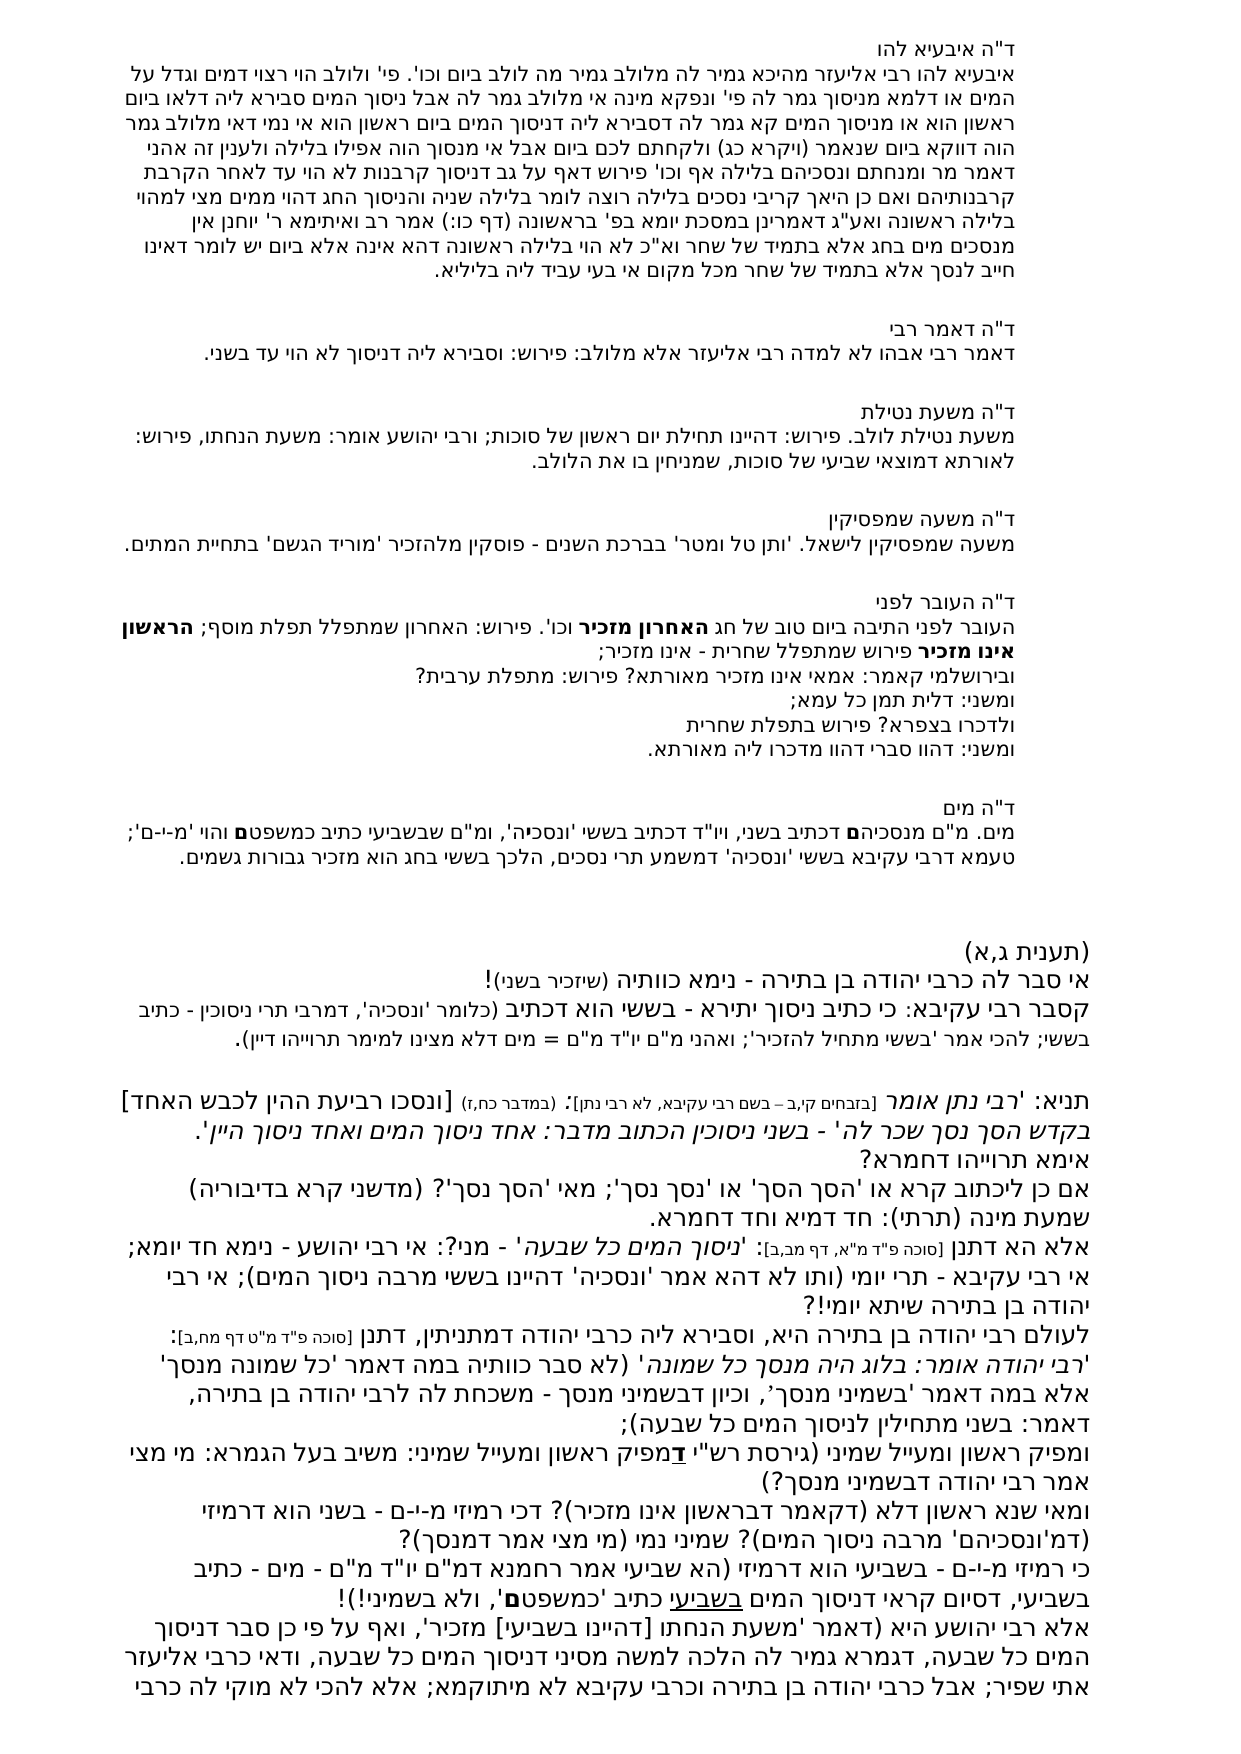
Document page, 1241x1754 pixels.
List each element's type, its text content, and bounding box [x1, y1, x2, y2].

text אלא הא דתנן [סוכה פ"ד מ"א, דף מב,ב]: 'ניסוך המים כל שבעה' - מני?: אי רבי יהושע - נימא חד יומא; אי רבי עקיבא - תרי יומי (ותו לא דהא אמר 'ונסכיה' דהיינו בששי מרבה ניסוך המים); אי רבי יהודה בן בתירה שיתא יומי!? [120, 1233, 1090, 1321]
text ד"ה מים [120, 796, 1015, 820]
text (תענית ג,א) [120, 937, 1090, 966]
text אלא רבי יהושע היא (דאמר 'משעת הנחתו [דהיינו בשביעי] מזכיר', ואף על פי כן סבר דניסוך המים כל שבעה, דגמרא גמיר לה הלכה למשה מסיני דניסוך המים כל שבעה, ודאי כרבי אליעזר אתי שפיר; אבל כרבי יהודה בן בתירה וכרבי עקיבא לא מיתוקמא; אלא להכי לא מוקי לה כרבי [120, 1613, 1090, 1701]
text משעת נטילת לולב. פירוש: דהיינו תחילת יום ראשון של סוכות; ורבי יהושע אומר: משעת הנחתו, פירוש: לאורתא דמוצאי שביעי של סוכות, שמניחין בו את הלולב. [120, 424, 1015, 473]
text ומאי שנא ראשון דלא (דקאמר דבראשון אינו מזכיר)? דכי רמיזי מ-י-ם - בשני הוא דרמיזי (דמ'ונסכיהם' מרבה ניסוך המים)? שמיני נמי (מי מצי אמר דמנסך)? [120, 1496, 1090, 1555]
text העובר לפני התיבה ביום טוב של חג האחרון מזכיר וכו'. פירוש: האחרון שמתפלל תפלת מוסף; הראשון אינו מזכיר פירוש שמתפלל שחרית - אינו מזכיר; [120, 614, 1015, 664]
text אם כן ליכתוב קרא או 'הסך הסך' או 'נסך נסך'; מאי 'הסך נסך'? (מדשני קרא בדיבוריה) שמעת מינה (תרתי): חד דמיא וחד דחמרא. [120, 1174, 1090, 1233]
text ד"ה משעה שמפסיקין [120, 507, 1015, 532]
text ד"ה משעת נטילת [120, 400, 1015, 424]
text אימא תרוייהו דחמרא? [120, 1145, 1090, 1174]
text ומשני: דהוו סברי דהוו מדכרו ליה מאורתא. [120, 737, 1015, 762]
text דאמר רבי אבהו לא למדה רבי אליעזר אלא מלולב: פירוש: וסבירא ליה דניסוך לא הוי עד בשני. [120, 341, 1015, 366]
text ומפיק ראשון ומעייל שמיני (גירסת רש"י דמפיק ראשון ומעייל שמיני: משיב בעל הגמרא: מי מצי אמר רבי יהודה דבשמיני מנסך?) [120, 1438, 1090, 1496]
text ד"ה איבעיא להו [120, 37, 1015, 62]
text אי סבר לה כרבי יהודה בן בתירה - נימא כוותיה (שיזכיר בשני)! [120, 966, 1090, 995]
text ובירושלמי קאמר: אמאי אינו מזכיר מאורתא? פירוש: מתפלת ערבית? [120, 664, 1015, 688]
text ד"ה העובר לפני [120, 590, 1015, 614]
text ולדכרו בצפרא? פירוש בתפלת שחרית [120, 713, 1015, 737]
text תניא: 'רבי נתן אומר [בזבחים קי,ב – בשם רבי עקיבא, לא רבי נתן]: (במדבר כח,ז) [ונסכו רביעת ההין לכבש האחד] בקדש הסך נסך שכר לה' - בשני ניסוכין הכתוב מדבר: אחד ניסוך המים ואחד ניסוך היין'. [120, 1087, 1090, 1145]
text ד"ה דאמר רבי [120, 317, 1015, 341]
text מים. מ"ם מנסכיהם דכתיב בשני, ויו"ד דכתיב בששי 'ונסכיה', ומ"ם שבשביעי כתיב כמשפטם והוי 'מ-י-ם'; טעמא דרבי עקיבא בששי 'ונסכיה' דמשמע תרי נסכים, הלכך בששי בחג הוא מזכיר גבורות גשמים. [120, 820, 1015, 869]
text איבעיא להו רבי אליעזר מהיכא גמיר לה מלולב גמיר מה לולב ביום וכו'. פי' ולולב הוי רצוי דמים וגדל על המים או דלמא מניסוך גמר לה פי' ונפקא מינה אי מלולב גמר לה אבל ניסוך המים סבירא ליה דלאו ביום ראשון הוא או מניסוך המים קא גמר לה דסבירא ליה דניסוך המים ביום ראשון הוא אי נמי דאי מלולב גמר הוה דווקא ביום שנאמר (ויקרא כג) ולקחתם לכם ביום אבל אי מנסוך הוה אפילו בלילה ולענין זה אהני דאמר מר ומנחתם ונסכיהם בלילה אף וכו' פירוש דאף על גב דניסוך קרבנות לא הוי עד לאחר הקרבת קרבנותיהם ואם כן היאך קריבי נסכים בלילה רוצה לומר בלילה שניה והניסוך החג דהוי ממים מצי למהוי בלילה ראשונה ואע"ג דאמרינן במסכת יומא בפ' בראשונה (דף כו:) אמר רב ואיתימא ר' יוחנן אין מנסכים מים בחג אלא בתמיד של שחר וא"כ לא הוי בלילה ראשונה דהא אינה אלא ביום יש לומר דאינו חייב לנסך אלא בתמיד של שחר מכל מקום אי בעי עביד ליה בליליא. [120, 62, 1015, 283]
text ומשני: דלית תמן כל עמא; [120, 688, 1015, 713]
text משעה שמפסיקין לישאל. 'ותן טל ומטר' בברכת השנים - פוסקין מלהזכיר 'מוריד הגשם' בתחיית המתים. [120, 532, 1015, 556]
text לעולם רבי יהודה בן בתירה היא, וסבירא ליה כרבי יהודה דמתניתין, דתנן [סוכה פ"ד מ"ט דף מח,ב]: 'רבי יהודה אומר: בלוג היה מנסך כל שמונה' (לא סבר כוותיה במה דאמר 'כל שמונה מנסך' אלא במה דאמר 'בשמיני מנסך’, וכיון דבשמיני מנסך - משכחת לה לרבי יהודה בן בתירה, דאמר: בשני מתחילין לניסוך המים כל שבעה); [120, 1321, 1090, 1438]
text כי רמיזי מ-י-ם - בשביעי הוא דרמיזי (הא שביעי אמר רחמנא דמ"ם יו"ד מ"ם - מים - כתיב בשביעי, דסיום קראי דניסוך המים בשביעי כתיב 'כמשפטם', ולא בשמיני!)! [120, 1555, 1090, 1613]
text קסבר רבי עקיבא: כי כתיב ניסוך יתירא - בששי הוא דכתיב (כלומר 'ונסכיה', דמרבי תרי ניסוכין - כתיב בששי; להכי אמר 'בששי מתחיל להזכיר'; ואהני מ"ם יו"ד מ"ם = מים דלא מצינו למימר תרוייהו דיין). [120, 995, 1090, 1053]
